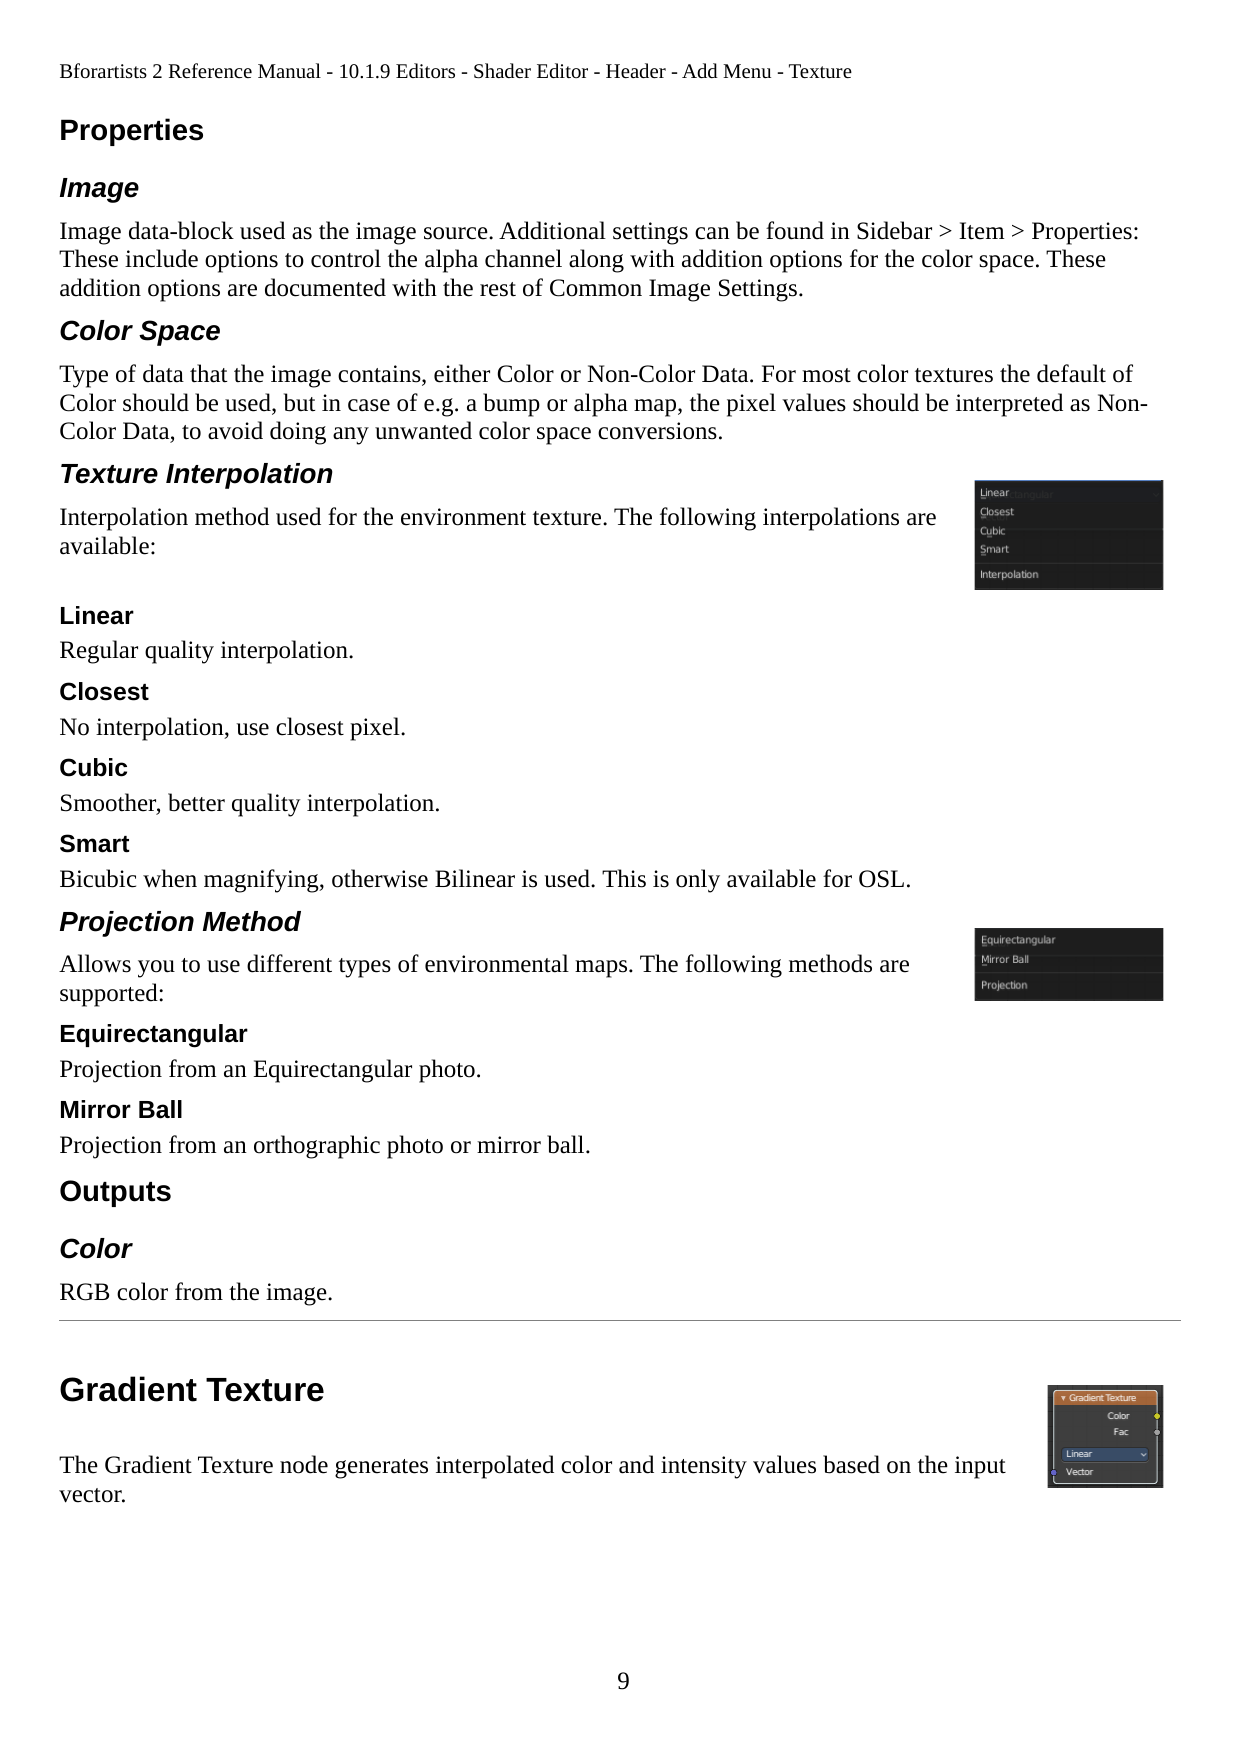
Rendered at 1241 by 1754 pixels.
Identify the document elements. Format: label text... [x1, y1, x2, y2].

subtitle Cubic [59, 753, 1181, 781]
subtitle Closest [59, 677, 1181, 705]
text Image data-block used as the image source. Additional settings can be found in Sidebar > Item > Properties: These include options to control the alpha channel along with addition options for the color space. These addition options are documented with the rest of Common Image Settings. [59, 216, 1181, 302]
text Type of data that the image contains, either Color or Non-Color Data. For most color textures the default of Color should be used, but in case of e.g. a bump or alpha map, the pixel values should be interpreted as Non-Color Data, to avoid doing any unwanted color space conversions. [59, 359, 1181, 445]
subtitle Gradient Texture [59, 1370, 1181, 1409]
text No interpolation, use closest pixel. [59, 712, 1181, 740]
subtitle Texture Interpolation [59, 458, 1181, 489]
text Regular quality interpolation. [59, 636, 1181, 664]
text Allows you to use different types of environmental maps. The following methods are supported: [59, 949, 1181, 1007]
text Smoother, better quality interpolation. [59, 788, 1181, 816]
text Bicubic when magnifying, otherwise Bilinear is used. This is only available for OSL. [59, 864, 1181, 892]
picture [974, 928, 1164, 1001]
subtitle Image [59, 171, 1181, 203]
subtitle Smart [59, 829, 1181, 857]
subtitle Color Space [59, 314, 1181, 346]
subtitle Color [59, 1232, 1181, 1264]
picture [974, 480, 1164, 590]
subtitle Mirror Ball [59, 1095, 1181, 1124]
text Projection from an orthographic photo or mirror ball. [59, 1130, 1181, 1159]
subtitle Projection Method [59, 905, 1181, 937]
text RGB color from the image. [59, 1277, 1181, 1305]
subtitle Linear [59, 601, 1181, 629]
text The Gradient Texture node generates interpolated color and intensity values based on the input vector. [59, 1450, 1181, 1508]
text Projection from an Equirectangular photo. [59, 1054, 1181, 1083]
subtitle Equirectangular [59, 1019, 1181, 1048]
text Interpolation method used for the environment texture. The following interpolations are available: [59, 502, 974, 559]
picture [1047, 1385, 1164, 1488]
subtitle Outputs [59, 1173, 1181, 1207]
subtitle Properties [59, 113, 1181, 146]
